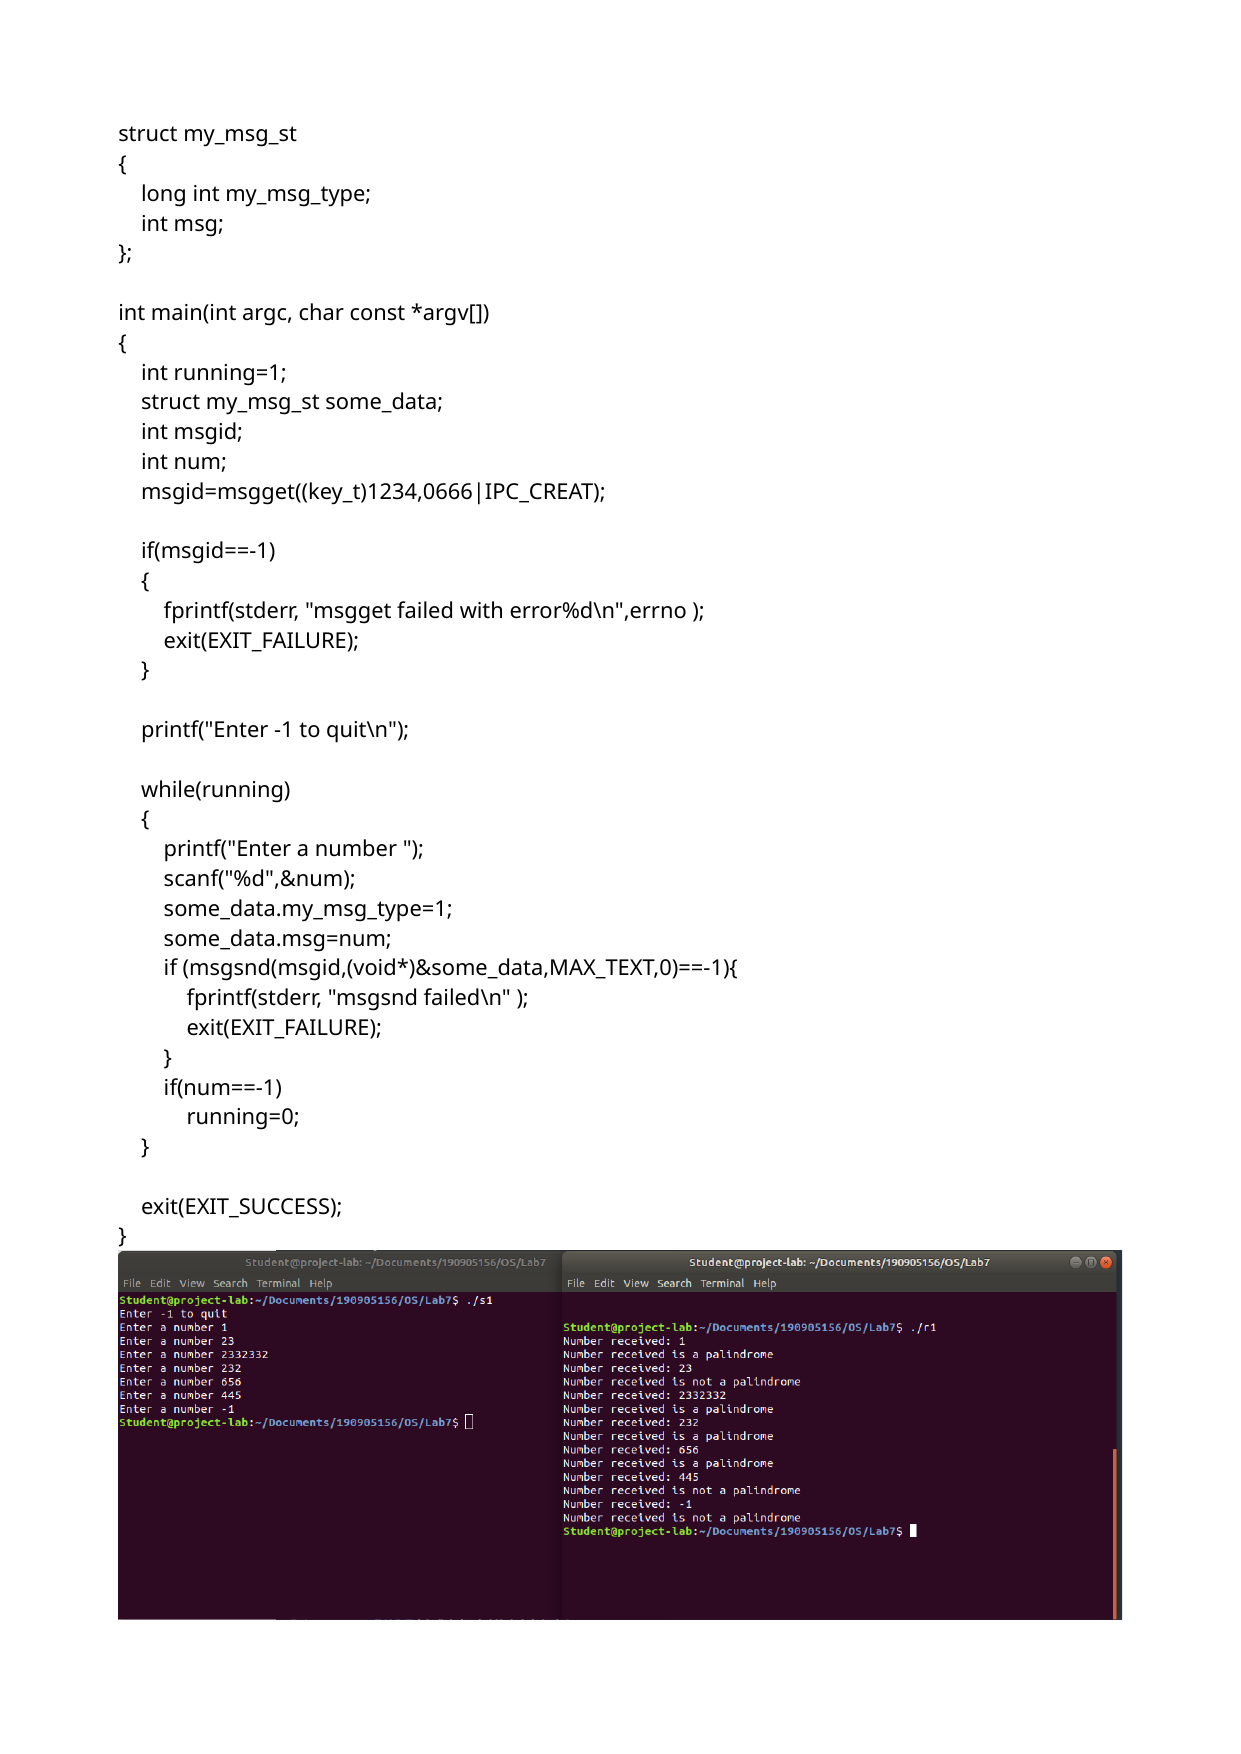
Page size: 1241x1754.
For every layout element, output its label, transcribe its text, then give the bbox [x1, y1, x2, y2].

list fprintf(stderr, "msgsnd failed\n" ); [118, 982, 1122, 1012]
list while(running) [118, 773, 1122, 803]
list } [118, 1220, 1122, 1250]
list some_data.my_msg_type=1; [118, 893, 1122, 922]
list printf("Enter a number "); [118, 833, 1122, 863]
list if (msgsnd(msgid,(void*)&some_data,MAX_TEXT,0)==-1){ [118, 952, 1122, 982]
list struct my_msg_st [118, 118, 1122, 148]
picture [118, 1250, 1123, 1620]
list { [118, 327, 1122, 356]
list { [118, 148, 1122, 178]
list long int my_msg_type; [118, 178, 1122, 207]
list { [118, 565, 1122, 595]
list msgid=msgget((key_t)1234,0666|IPC_CREAT); [118, 476, 1122, 505]
list int msg; [118, 207, 1122, 237]
list struct my_msg_st some_data; [118, 386, 1122, 416]
list exit(EXIT_FAILURE); [118, 624, 1122, 654]
list fprintf(stderr, "msgget failed with error%d\n",errno ); [118, 595, 1122, 624]
list exit(EXIT_FAILURE); [118, 1012, 1122, 1042]
list int msgid; [118, 416, 1122, 446]
list int running=1; [118, 356, 1122, 386]
list running=0; [118, 1101, 1122, 1131]
list } [118, 1131, 1122, 1161]
list scanf("%d",&num); [118, 863, 1122, 893]
list { [118, 803, 1122, 833]
list } [118, 654, 1122, 684]
list int num; [118, 446, 1122, 476]
list } [118, 1042, 1122, 1071]
list if(msgid==-1) [118, 535, 1122, 565]
list printf("Enter -1 to quit\n"); [118, 714, 1122, 744]
list }; [118, 237, 1122, 267]
list int main(int argc, char const *argv[]) [118, 297, 1122, 327]
list exit(EXIT_SUCCESS); [118, 1191, 1122, 1220]
list some_data.msg=num; [118, 922, 1122, 952]
list if(num==-1) [118, 1071, 1122, 1101]
